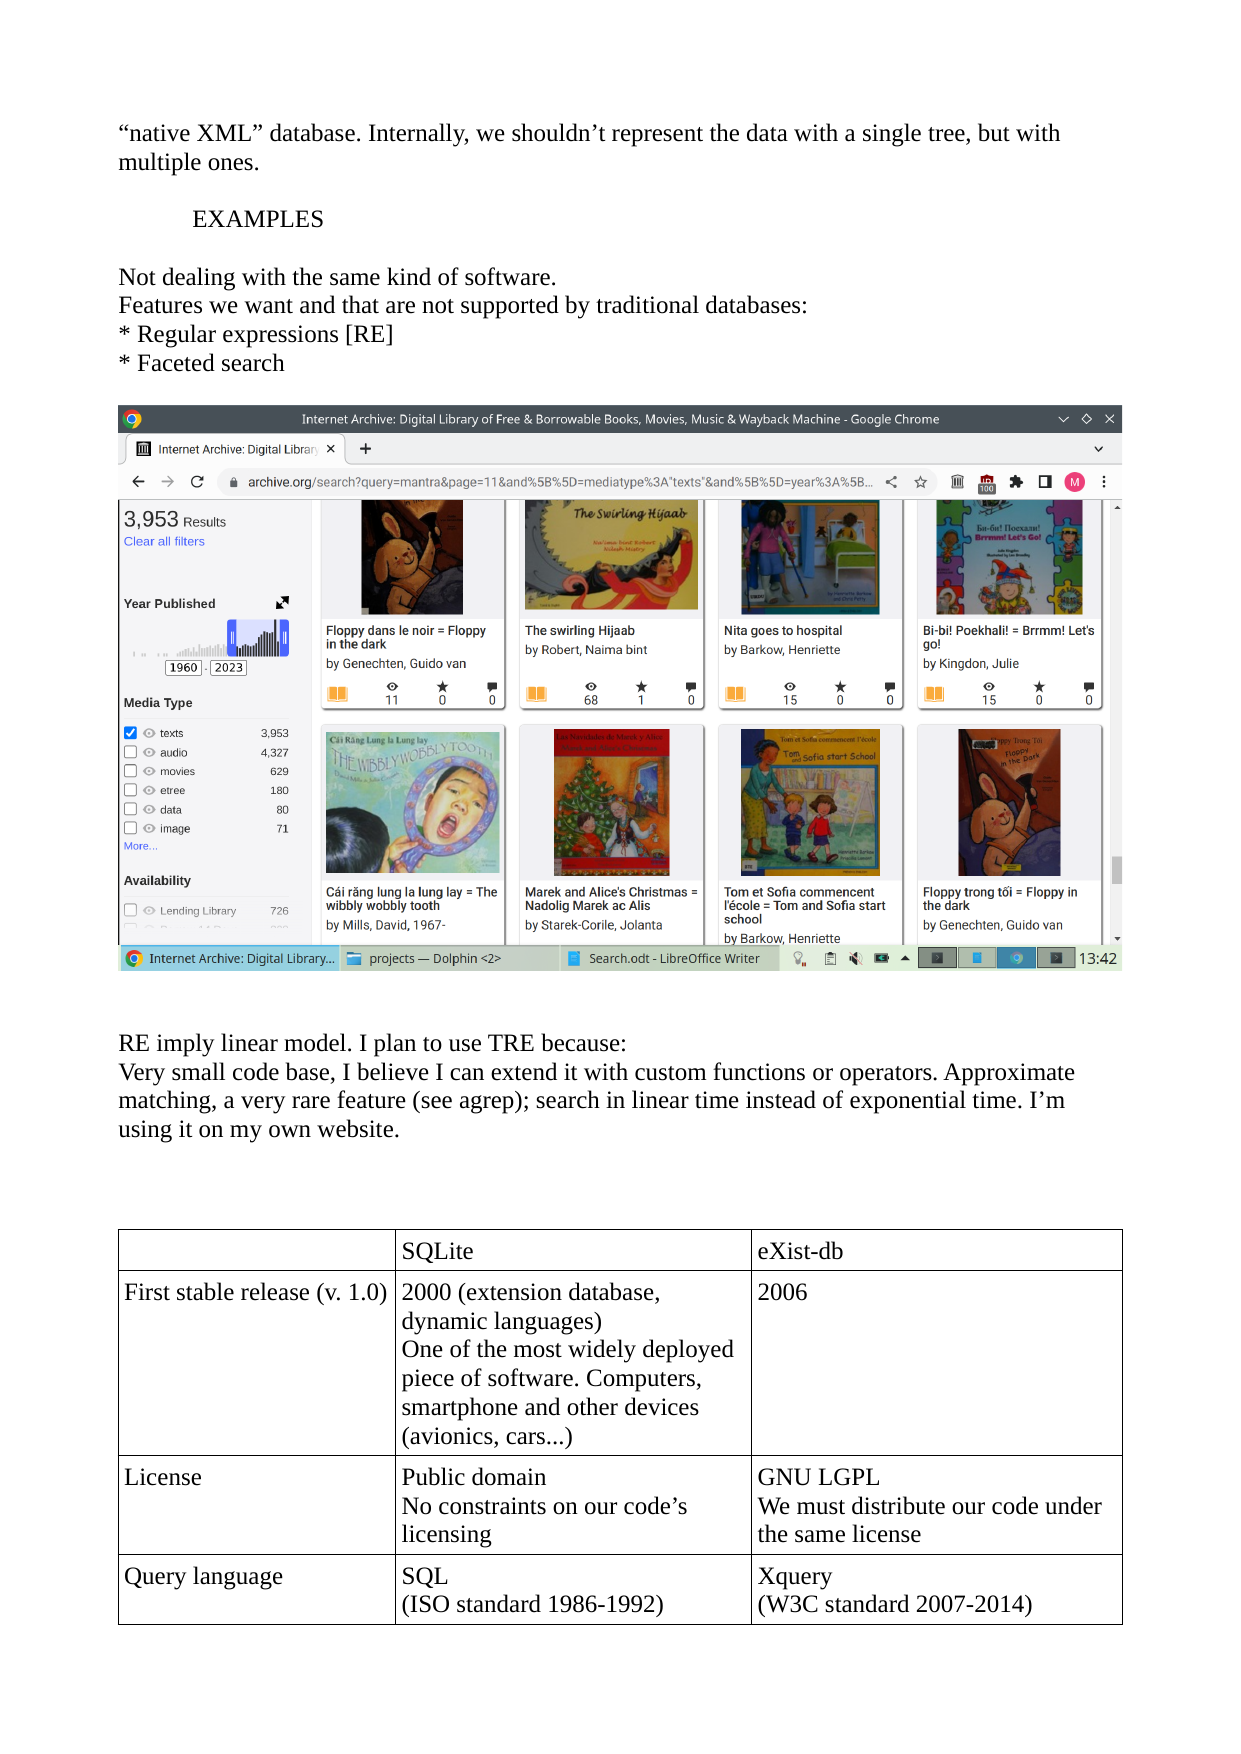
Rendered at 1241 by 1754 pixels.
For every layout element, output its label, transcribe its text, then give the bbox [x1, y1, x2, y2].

text RE imply linear model. I plan to use TRE because: [118, 1028, 1122, 1057]
text Features we want and that are not supported by traditional databases: [118, 291, 1122, 319]
text EXAMPLES [118, 204, 1122, 233]
table_header SQLite [396, 1230, 751, 1270]
table_header eXist-db [752, 1230, 1122, 1270]
text “native XML” database. Internally, we shouldn’t represent the data with a single tree, but with multiple ones. [118, 118, 1122, 176]
table_cell Query language [119, 1555, 395, 1624]
table_cell SQL (ISO standard 1986-1992) [396, 1555, 751, 1624]
text Very small code base, I believe I can extend it with custom functions or operators. Approximate matching, a very rare feature (see agrep); search in linear time instead of exponential time. I’m using it on my own website. [118, 1057, 1122, 1143]
table_cell 2006 [752, 1271, 1122, 1455]
table_cell Xquery (W3C standard 2007-2014) [752, 1555, 1122, 1624]
text * Regular expressions [RE] [118, 319, 1122, 348]
text * Faceted search [118, 348, 1122, 377]
table_cell GNU LGPL We must distribute our code under the same license [752, 1456, 1122, 1554]
table_cell First stable release (v. 1.0) [119, 1271, 395, 1455]
table_cell Public domain No constraints on our code’s licensing [396, 1456, 751, 1554]
table_header [119, 1230, 395, 1270]
table_cell 2000 (extension database, dynamic languages) One of the most widely deployed piece of software. Computers, smartphone and other devices (avionics, cars...) [396, 1271, 751, 1455]
text Not dealing with the same kind of software. [118, 262, 1122, 291]
picture [118, 405, 1123, 971]
table_cell License [119, 1456, 395, 1554]
